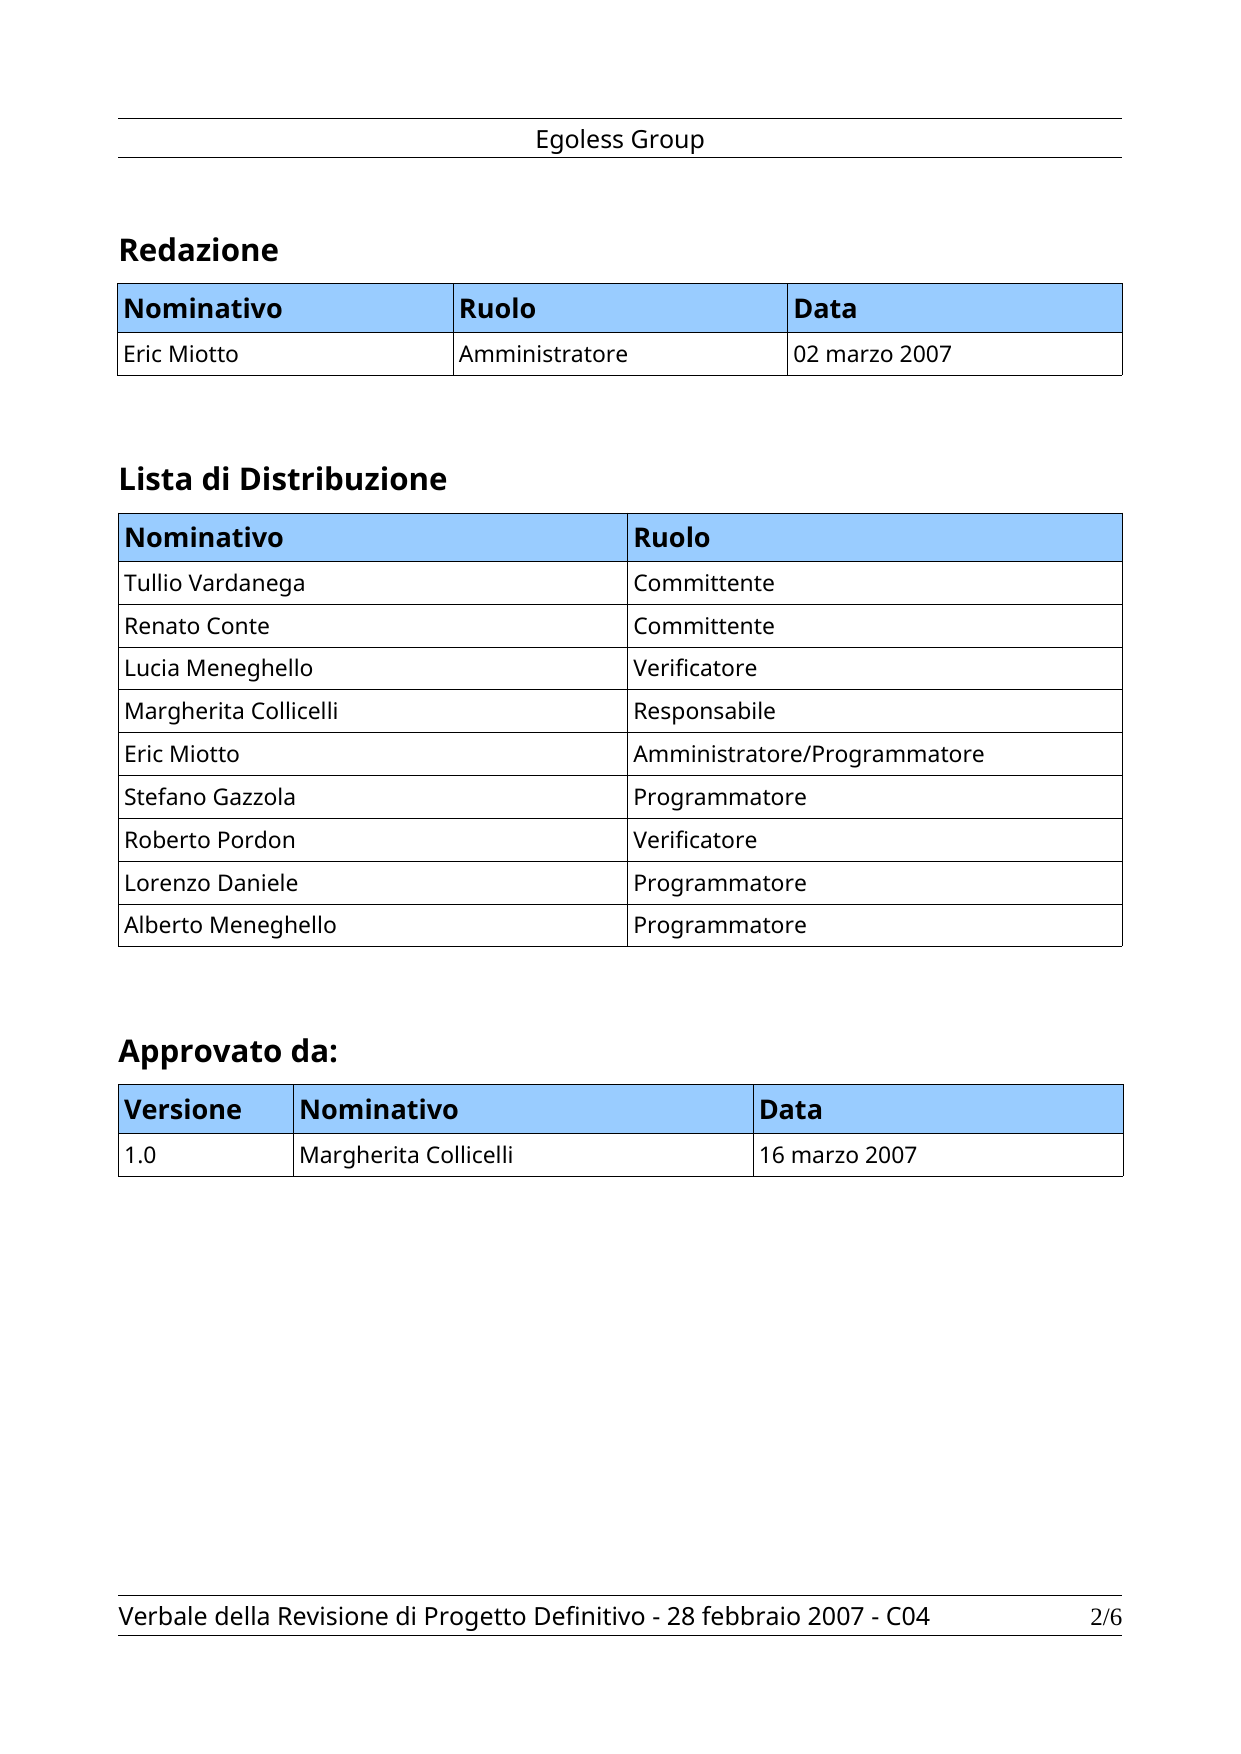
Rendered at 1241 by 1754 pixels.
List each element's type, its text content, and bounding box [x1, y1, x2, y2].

table_cell Margherita Collicelli [119, 690, 627, 732]
table_header Ruolo [628, 514, 1122, 561]
table_header Nominativo [294, 1085, 753, 1133]
table_header Ruolo [454, 284, 787, 332]
table_cell Eric Miotto [119, 733, 627, 775]
text Lista di Distribuzione [118, 457, 1122, 500]
table_cell Tullio Vardanega [119, 562, 627, 604]
table_header Nominativo [119, 514, 627, 561]
table_cell Programmatore [628, 776, 1122, 818]
table_cell Lorenzo Daniele [119, 862, 627, 903]
table_cell Verificatore [628, 648, 1122, 689]
table_cell 02 marzo 2007 [788, 333, 1122, 374]
table_cell Programmatore [628, 862, 1122, 903]
table_header Data [788, 284, 1122, 332]
table_cell Stefano Gazzola [119, 776, 627, 818]
table_cell Amministratore [454, 333, 787, 374]
table_cell Verificatore [628, 819, 1122, 861]
table_cell 16 marzo 2007 [754, 1134, 1123, 1176]
table_cell Alberto Meneghello [119, 905, 627, 946]
table_cell Committente [628, 562, 1122, 604]
table_cell Lucia Meneghello [119, 648, 627, 689]
table_cell Programmatore [628, 905, 1122, 946]
text Approvato da: [118, 1029, 1122, 1072]
table_cell Responsabile [628, 690, 1122, 732]
table_cell Committente [628, 605, 1122, 647]
table_header Data [754, 1085, 1123, 1133]
table_header Versione [119, 1085, 293, 1133]
table_cell 1.0 [119, 1134, 293, 1176]
table_cell Renato Conte [119, 605, 627, 647]
table_header Nominativo [118, 284, 453, 332]
text Redazione [118, 228, 1122, 271]
table_cell Eric Miotto [118, 333, 453, 374]
table_cell Margherita Collicelli [294, 1134, 753, 1176]
table_cell Roberto Pordon [119, 819, 627, 861]
table_cell Amministratore/Programmatore [628, 733, 1122, 775]
